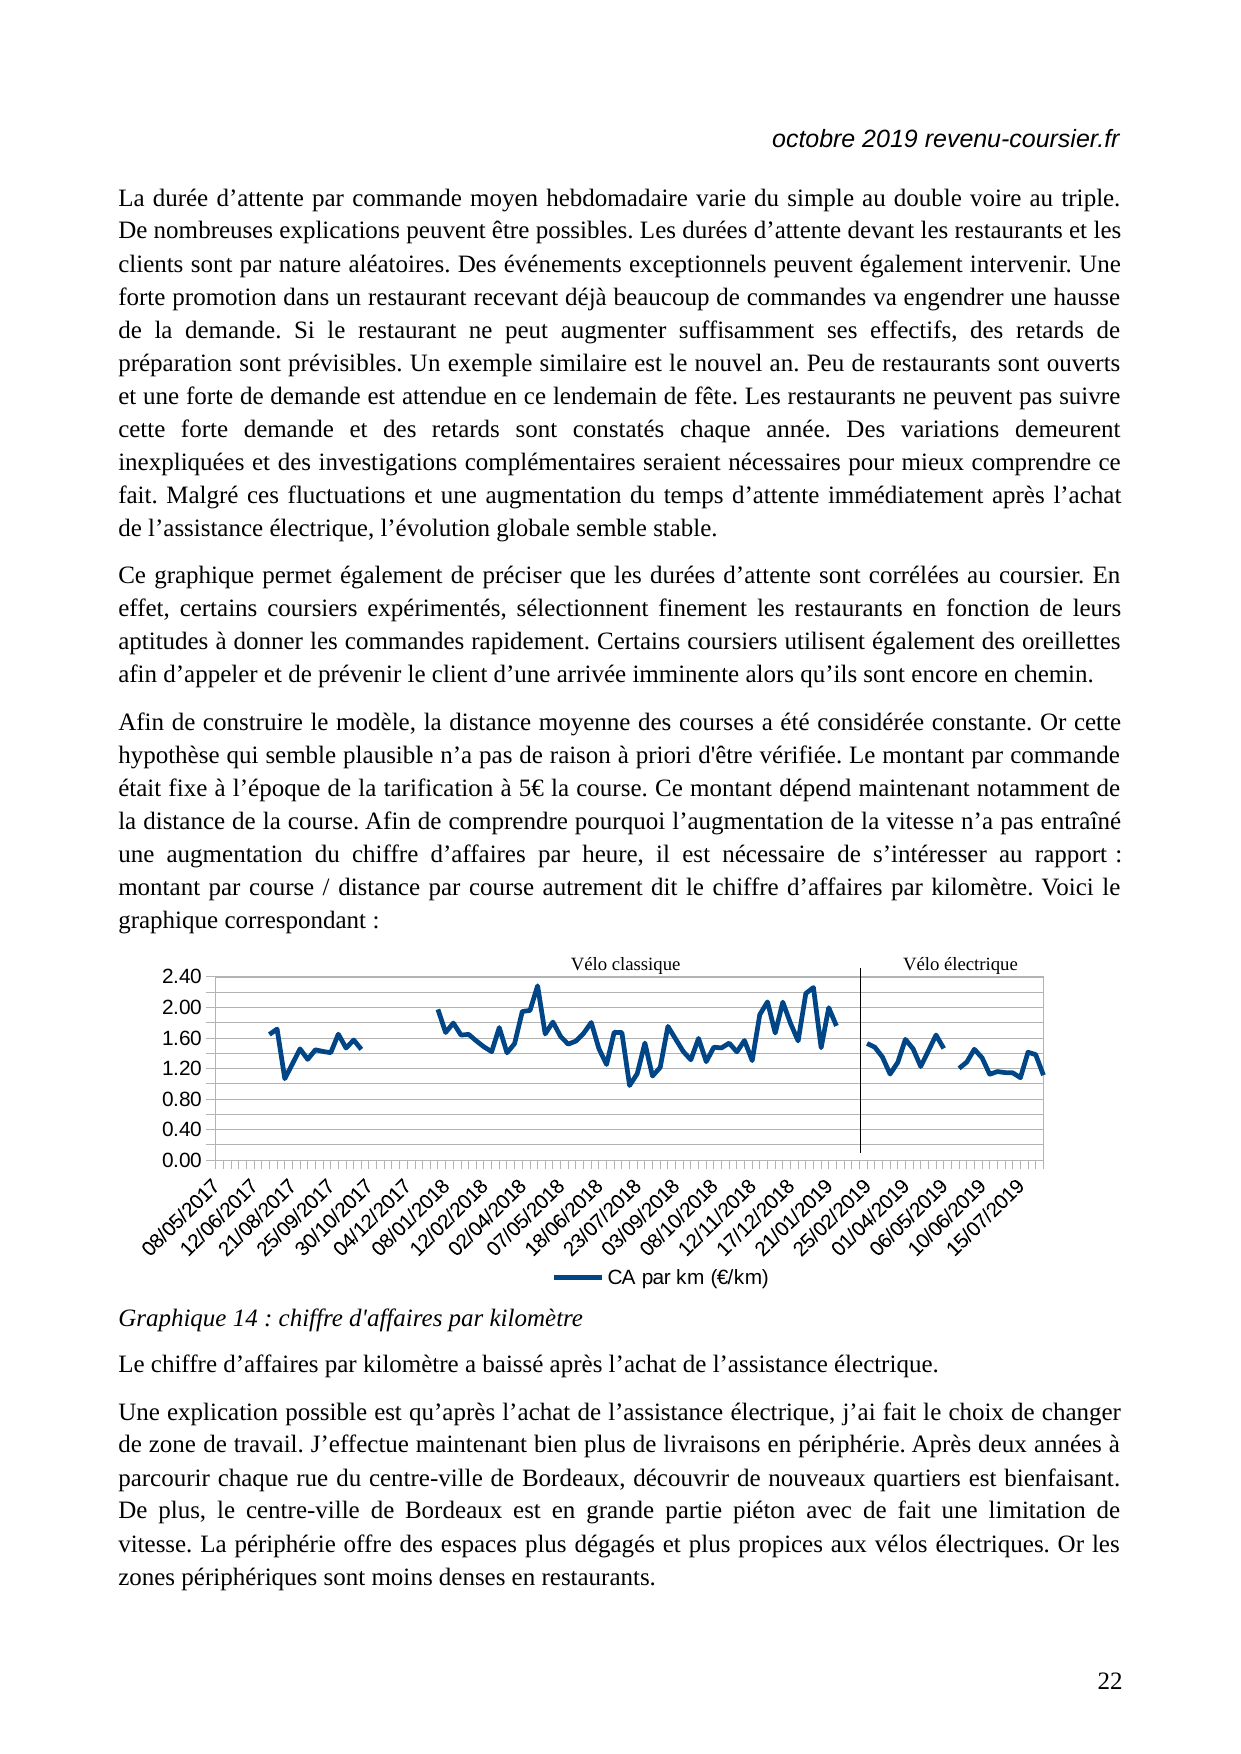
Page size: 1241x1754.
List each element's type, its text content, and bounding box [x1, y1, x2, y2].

text Ce graphique permet également de préciser que les durées d’attente sont corrélées au coursier. En effet, certains coursiers expérimentés, sélectionnent finement les restaurants en fonction de leurs aptitudes à donner les commandes rapidement. Certains coursiers utilisent également des oreillettes afin d’appeler et de prévenir le client d’une arrivée imminente alors qu’ils sont encore en chemin. [118, 560, 1122, 688]
text [674, 965, 909, 970]
text Graphique 14 : chiffre d'affaires par kilomètre [118, 1304, 1063, 1332]
text La durée d’attente par commande moyen hebdomadaire varie du simple au double voire au triple. De nombreuses explications peuvent être possibles. Les durées d’attente devant les restaurants et les clients sont par nature aléatoires. Des événements exceptionnels peuvent également intervenir. Une forte promotion dans un restaurant recevant déjà beaucoup de commandes va engendrer une hausse de la demande. Si le restaurant ne peut augmenter suffisamment ses effectifs, des retards de préparation sont prévisibles. Un exemple similaire est le nouvel an. Peu de restaurants sont ouverts et une forte de demande est attendue en ce lendemain de fête. Les restaurants ne peuvent pas suivre cette forte demande et des retards sont constatés chaque année. Des variations demeurent inexpliquées et des investigations complémentaires seraient nécessaires pour mieux comprendre ce fait. Malgré ces fluctuations et une augmentation du temps d’attente immédiatement après l’achat de l’assistance électrique, l’évolution globale semble stable. [118, 183, 1122, 542]
text Afin de construire le modèle, la distance moyenne des courses a été considérée constante. Or cette hypothèse qui semble plausible n’a pas de raison à priori d'être vérifiée. Le montant par commande était fixe à l’époque de la tarification à 5€ la course. Ce montant dépend maintenant notamment de la distance de la course. Afin de comprendre pourquoi l’augmentation de la vitesse n’a pas entraîné une augmentation du chiffre d’affaires par heure, il est nécessaire de s’intéresser au rapport : montant par course / distance par course autrement dit le chiffre d’affaires par kilomètre. Voici le graphique correspondant : [118, 707, 1122, 934]
text [118, 965, 576, 970]
text Une explication possible est qu’après l’achat de l’assistance électrique, j’ai fait le choix de changer de zone de travail. J’effectue maintenant bien plus de livraisons en périphérie. Après deux années à parcourir chaque rue du centre-ville de Bordeaux, découvrir de nouveaux quartiers est bienfaisant. De plus, le centre-ville de Bordeaux est en grande partie piéton avec de fait une limitation de vitesse. La périphérie offre des espaces plus dégagés et plus propices aux vélos électriques. Or les zones périphériques sont moins denses en restaurants. [118, 1397, 1122, 1590]
text Le chiffre d’affaires par kilomètre a baissé après l’achat de l’assistance électrique. [118, 1349, 1122, 1378]
